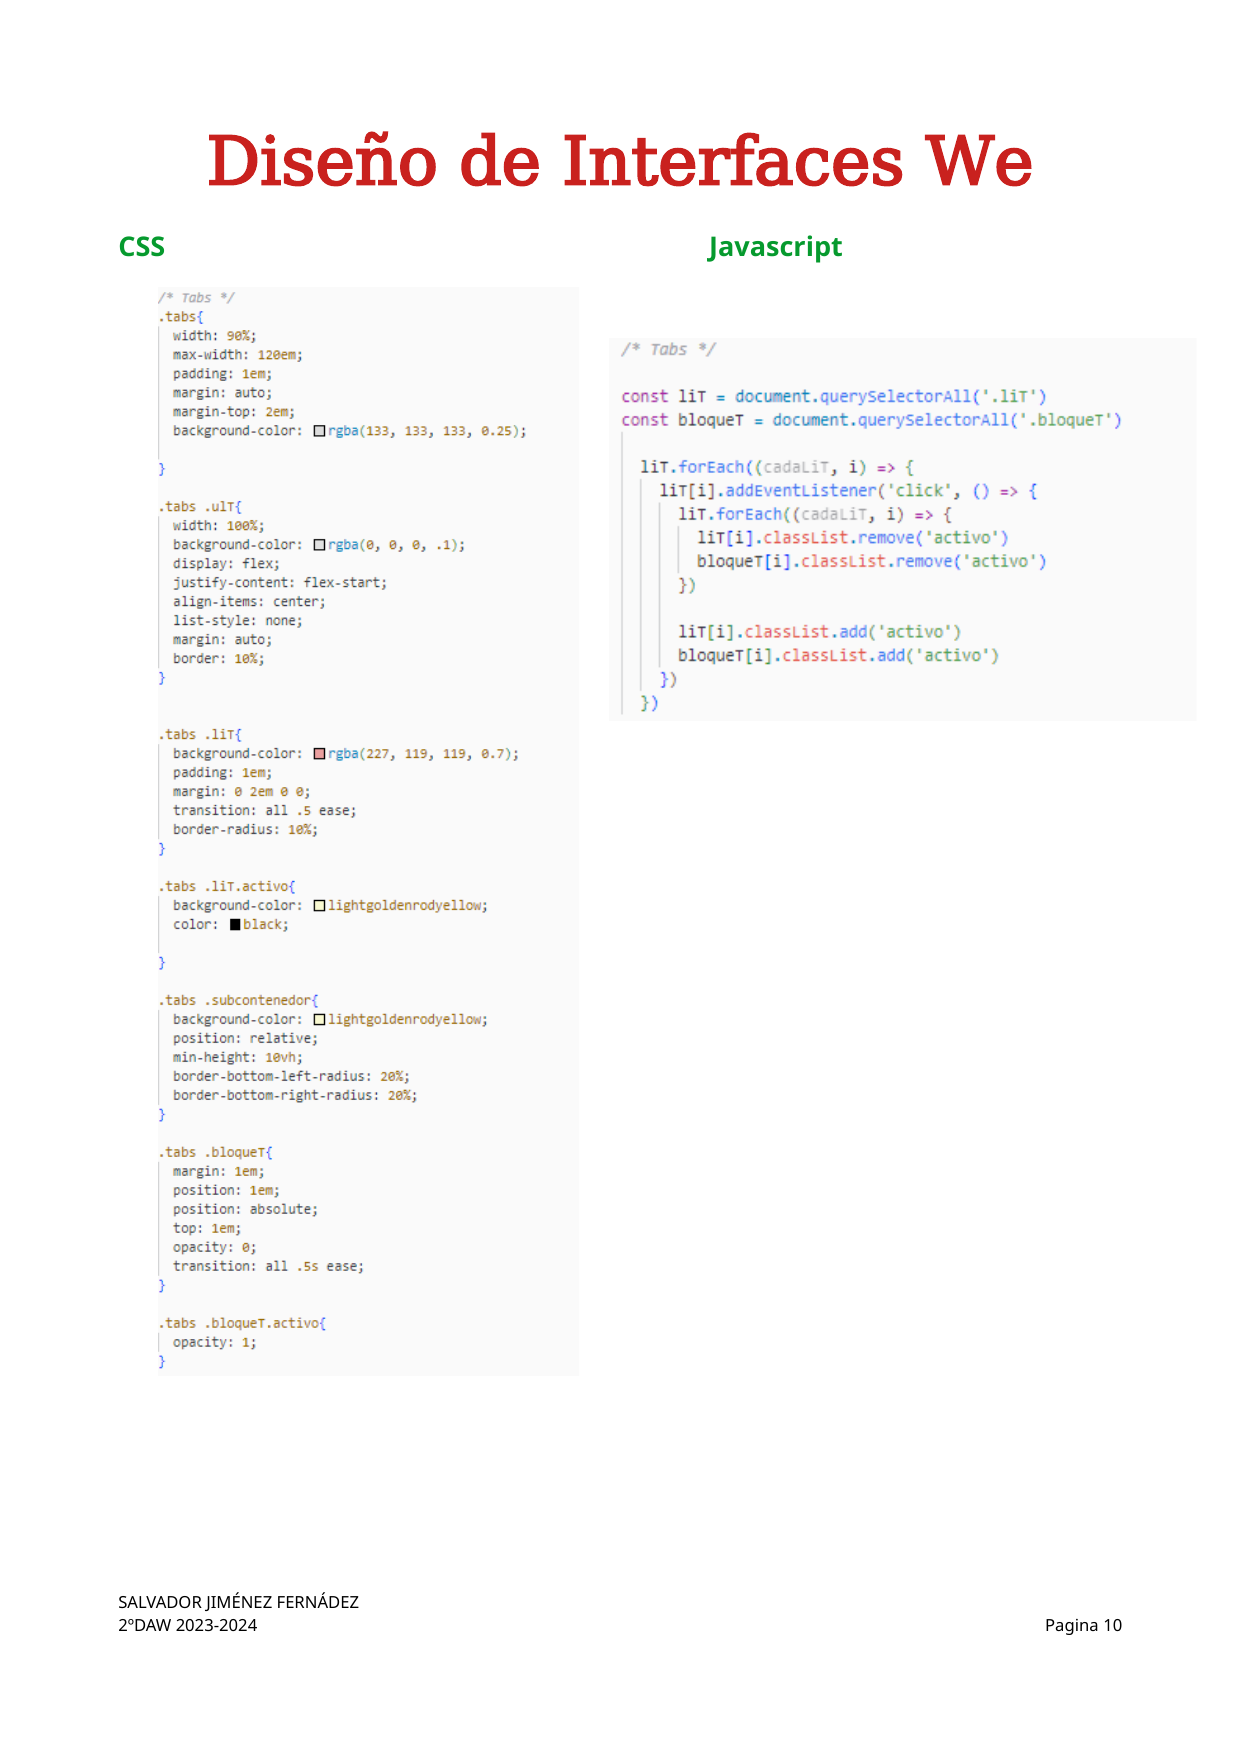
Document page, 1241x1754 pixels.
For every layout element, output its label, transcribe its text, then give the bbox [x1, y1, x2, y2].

picture [609, 338, 1197, 721]
text CSS Javascript [118, 228, 1122, 264]
picture [158, 287, 580, 1376]
